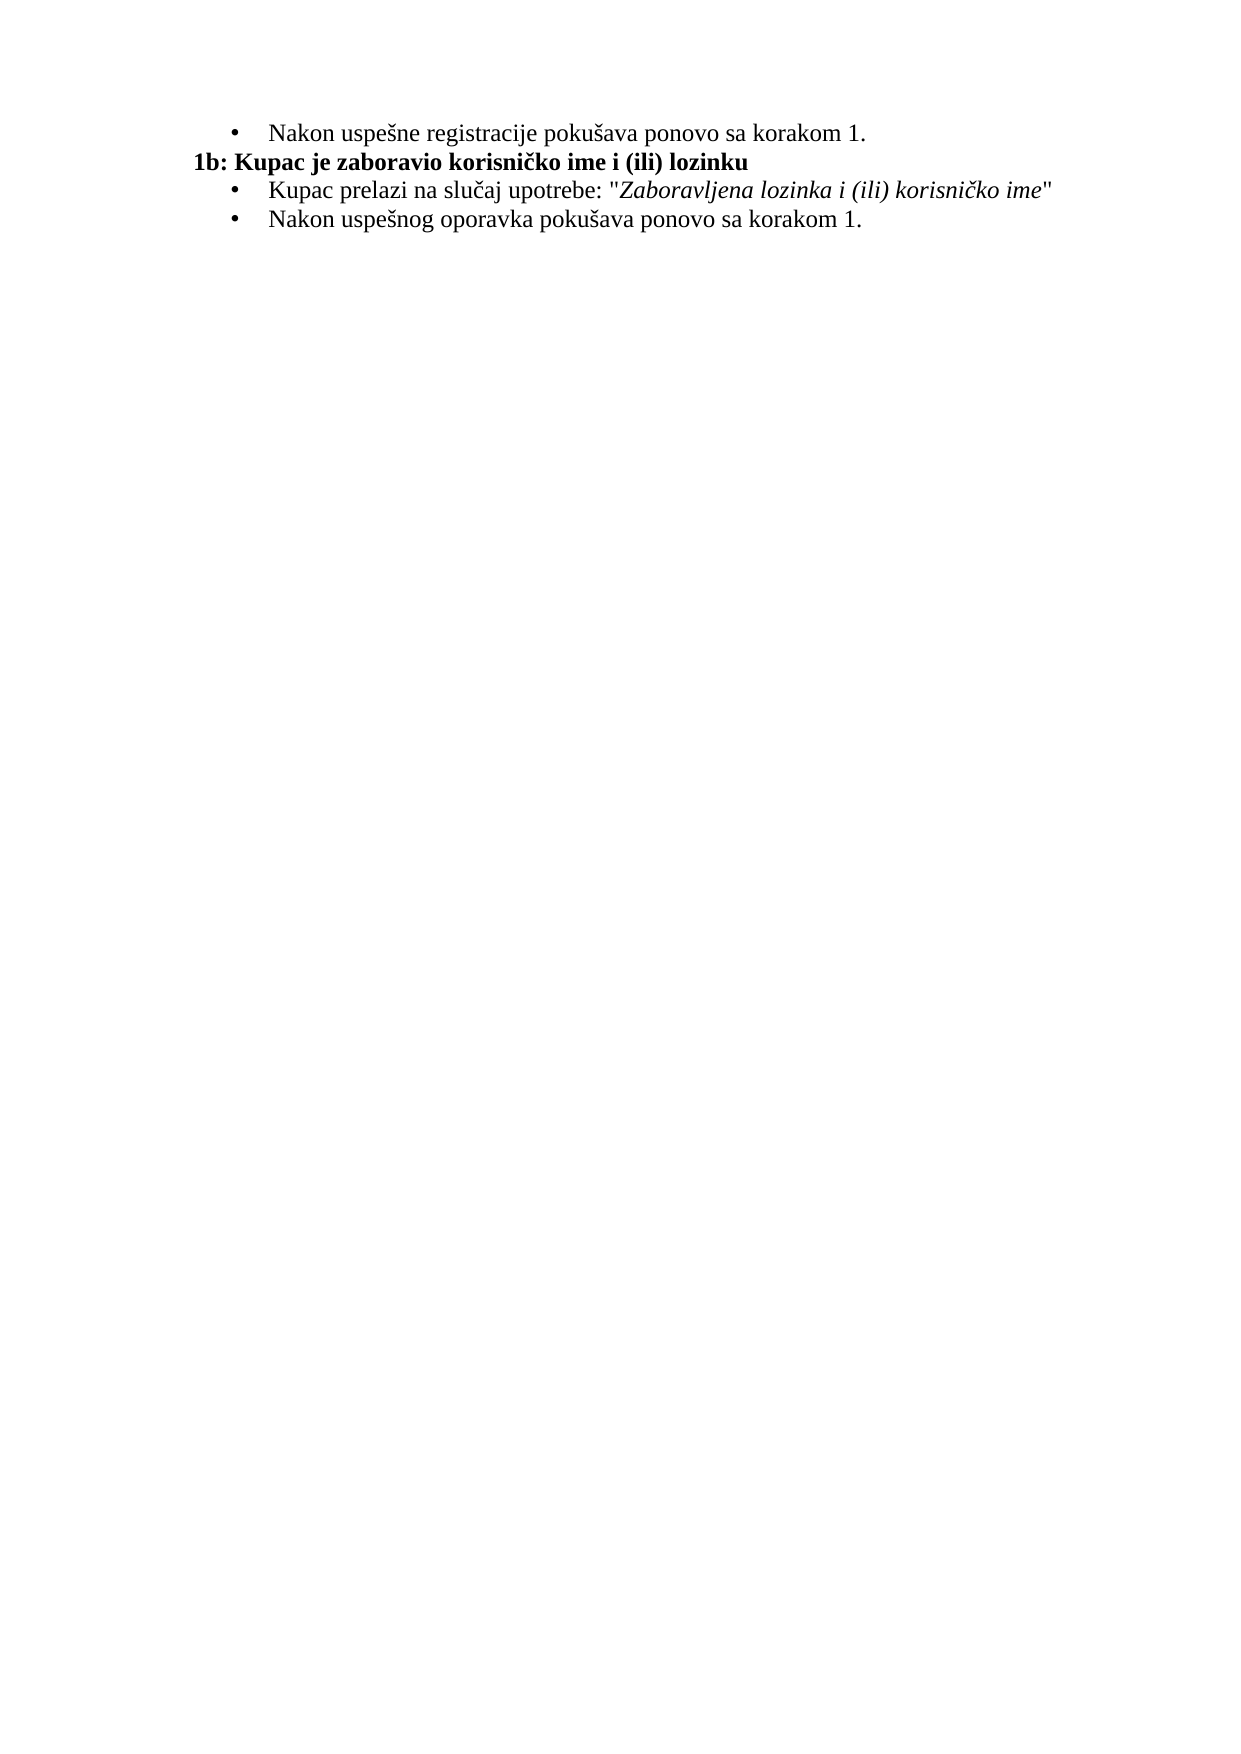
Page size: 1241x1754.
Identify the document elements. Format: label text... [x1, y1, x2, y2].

list Nakon uspešne registracije pokušava ponovo sa korakom 1. [231, 118, 1122, 147]
text 1b: Kupac je zaboravio korisničko ime i (ili) lozinku [193, 147, 1122, 176]
list Kupac prelazi na slučaj upotrebe: "Zaboravljena lozinka i (ili) korisničko ime" [231, 176, 1122, 204]
list Nakon uspešnog oporavka pokušava ponovo sa korakom 1. [231, 204, 1122, 233]
